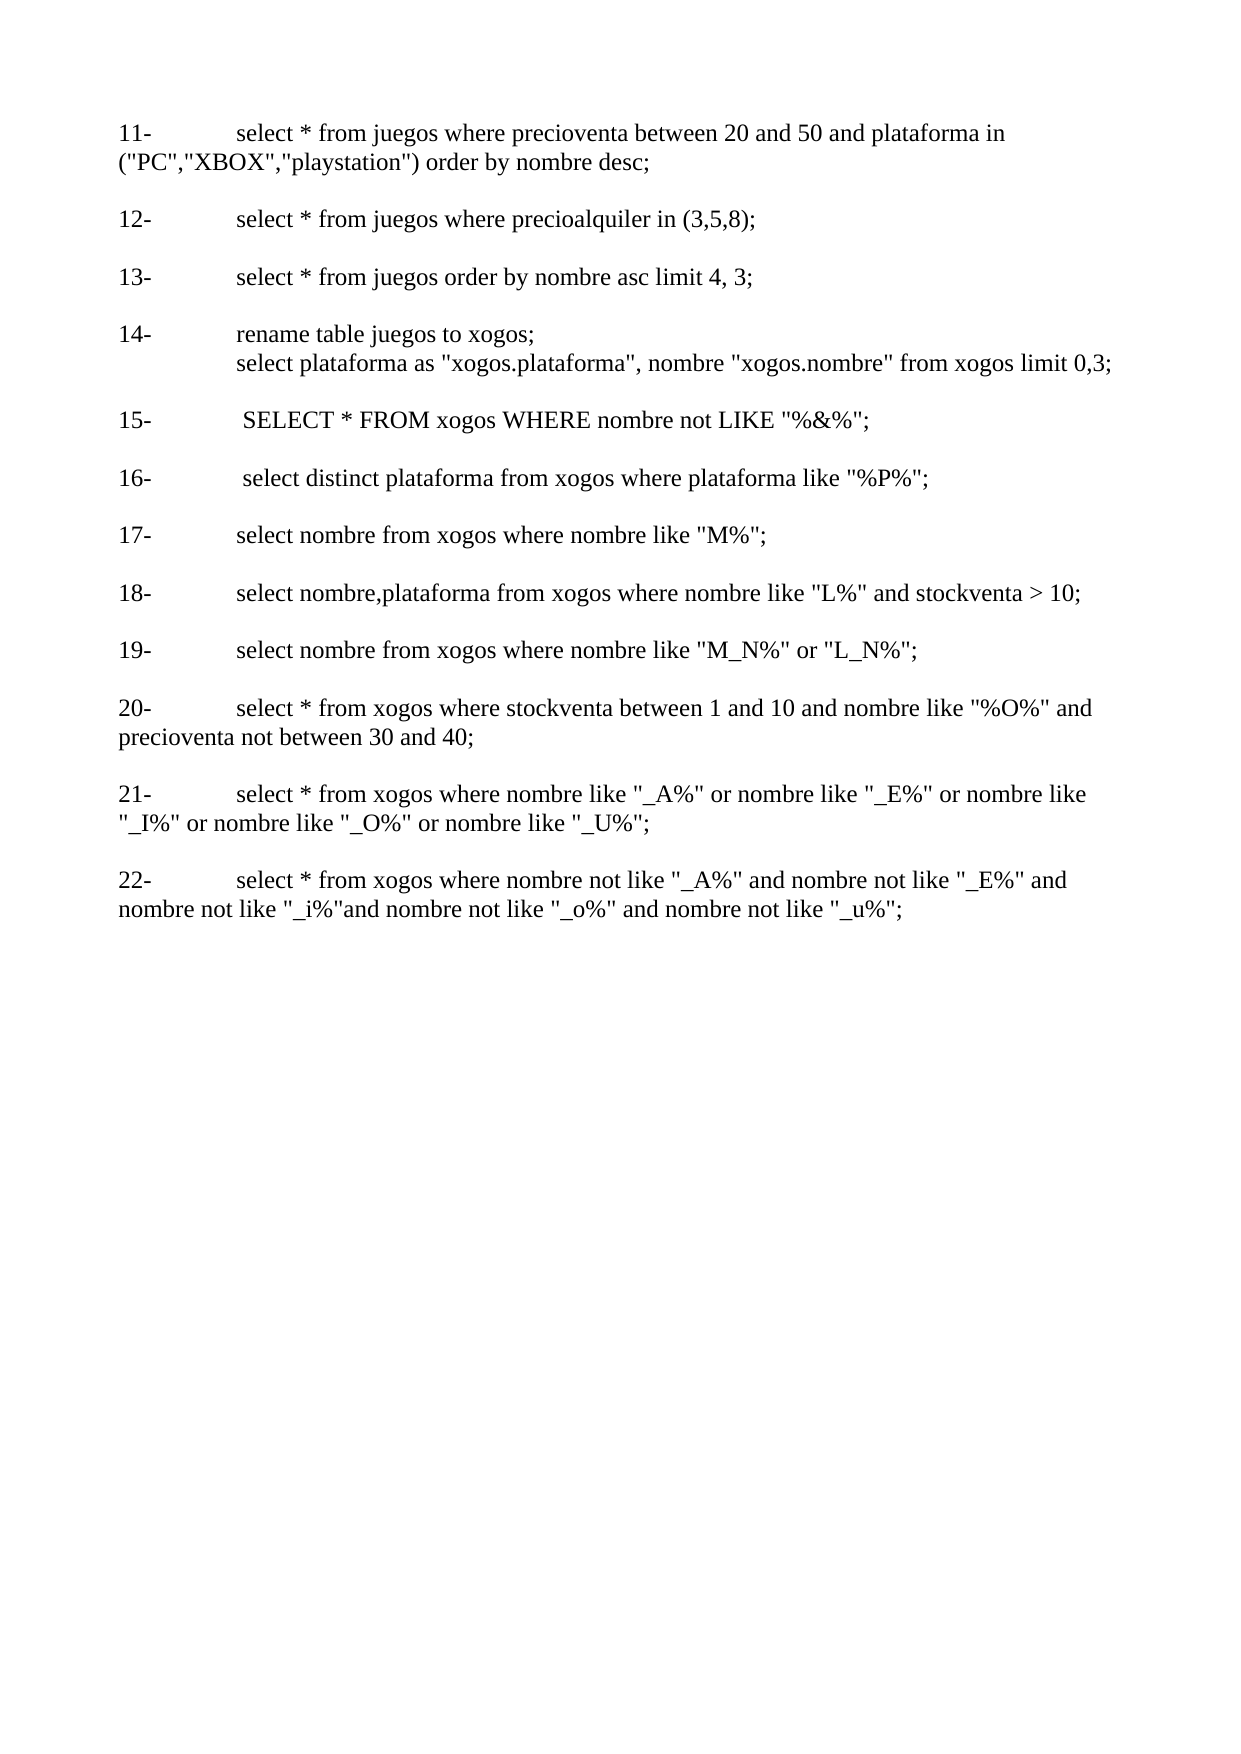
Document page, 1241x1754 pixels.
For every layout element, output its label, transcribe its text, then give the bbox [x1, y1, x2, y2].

text 14- rename table juegos to xogos; [118, 319, 1122, 348]
text 21- select * from xogos where nombre like "_A%" or nombre like "_E%" or nombre like "_I%" or nombre like "_O%" or nombre like "_U%"; [118, 779, 1122, 837]
text 18- select nombre,plataforma from xogos where nombre like "L%" and stockventa > 10; [118, 578, 1122, 607]
text 13- select * from juegos order by nombre asc limit 4, 3; [118, 262, 1122, 291]
text 16- select distinct plataforma from xogos where plataforma like "%P%"; [118, 463, 1122, 492]
text 17- select nombre from xogos where nombre like "M%"; [118, 521, 1122, 549]
text 20- select * from xogos where stockventa between 1 and 10 and nombre like "%O%" and precioventa not between 30 and 40; [118, 693, 1122, 751]
text 19- select nombre from xogos where nombre like "M_N%" or "L_N%"; [118, 636, 1122, 664]
text 15- SELECT * FROM xogos WHERE nombre not LIKE "%&%"; [118, 406, 1122, 434]
text 12- select * from juegos where precioalquiler in (3,5,8); [118, 204, 1122, 233]
text 11- select * from juegos where precioventa between 20 and 50 and plataforma in ("PC","XBOX","playstation") order by nombre desc; [118, 118, 1122, 176]
text select plataforma as "xogos.plataforma", nombre "xogos.nombre" from xogos limit 0,3; [118, 348, 1122, 377]
text 22- select * from xogos where nombre not like "_A%" and nombre not like "_E%" and nombre not like "_i%"and nombre not like "_o%" and nombre not like "_u%"; [118, 866, 1122, 923]
